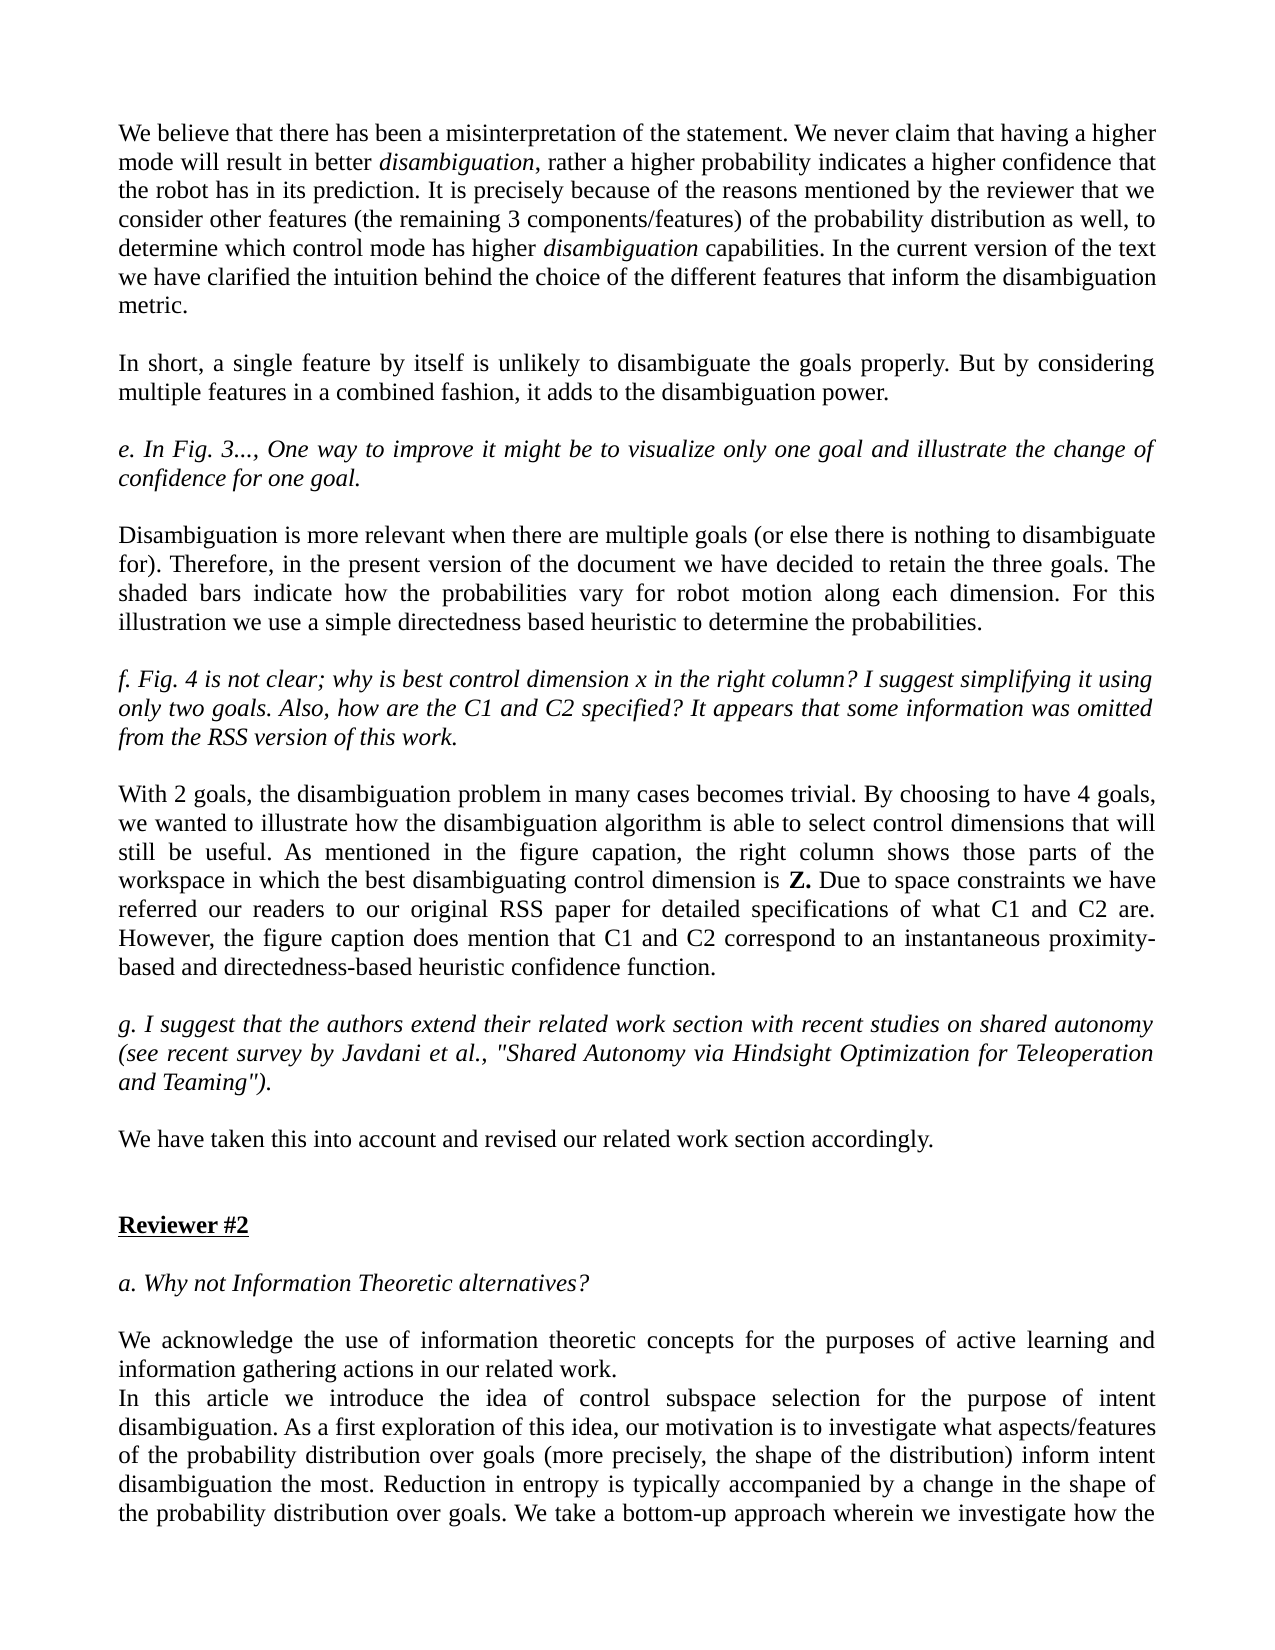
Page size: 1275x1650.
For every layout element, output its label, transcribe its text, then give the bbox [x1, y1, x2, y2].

text a. Why not Information Theoretic alternatives? [118, 1268, 1157, 1297]
text Reviewer #2 [118, 1211, 1157, 1239]
text e. In Fig. 3..., One way to improve it might be to visualize only one goal and illustrate the change of confidence for one goal. [118, 434, 1157, 492]
text Disambiguation is more relevant when there are multiple goals (or else there is nothing to disambiguate for). Therefore, in the present version of the document we have decided to retain the three goals. The shaded bars indicate how the probabilities vary for robot motion along each dimension. For this illustration we use a simple directedness based heuristic to determine the probabilities. [118, 521, 1157, 636]
text We believe that there has been a misinterpretation of the statement. We never claim that having a higher mode will result in better disambiguation, rather a higher probability indicates a higher confidence that the robot has in its prediction. It is precisely because of the reasons mentioned by the reviewer that we consider other features (the remaining 3 components/features) of the probability distribution as well, to determine which control mode has higher disambiguation capabilities. In the current version of the text we have clarified the intuition behind the choice of the different features that inform the disambiguation metric. [118, 118, 1157, 319]
text We have taken this into account and revised our related work section accordingly. [118, 1124, 1157, 1153]
text g. I suggest that the authors extend their related work section with recent studies on shared autonomy (see recent survey by Javdani et al., "Shared Autonomy via Hindsight Optimization for Teleoperation and Teaming"). [118, 1009, 1157, 1096]
text f. Fig. 4 is not clear; why is best control dimension x in the right column? I suggest simplifying it using only two goals. Also, how are the C1 and C2 specified? It appears that some information was omitted from the RSS version of this work. [118, 664, 1157, 751]
text In short, a single feature by itself is unlikely to disambiguate the goals properly. But by considering multiple features in a combined fashion, it adds to the disambiguation power. [118, 348, 1157, 406]
text In this article we introduce the idea of control subspace selection for the purpose of intent disambiguation. As a first exploration of this idea, our motivation is to investigate what aspects/features of the probability distribution over goals (more precisely, the shape of the distribution) inform intent disambiguation the most. Reduction in entropy is typically accompanied by a change in the shape of the probability distribution over goals. We take a bottom-up approach wherein we investigate how the [118, 1383, 1157, 1527]
text We acknowledge the use of information theoretic concepts for the purposes of active learning and information gathering actions in our related work. [118, 1326, 1157, 1383]
text With 2 goals, the disambiguation problem in many cases becomes trivial. By choosing to have 4 goals, we wanted to illustrate how the disambiguation algorithm is able to select control dimensions that will still be useful. As mentioned in the figure capation, the right column shows those parts of the workspace in which the best disambiguating control dimension is Z. Due to space constraints we have referred our readers to our original RSS paper for detailed specifications of what C1 and C2 are. However, the figure caption does mention that C1 and C2 correspond to an instantaneous proximity-based and directedness-based heuristic confidence function. [118, 779, 1157, 981]
